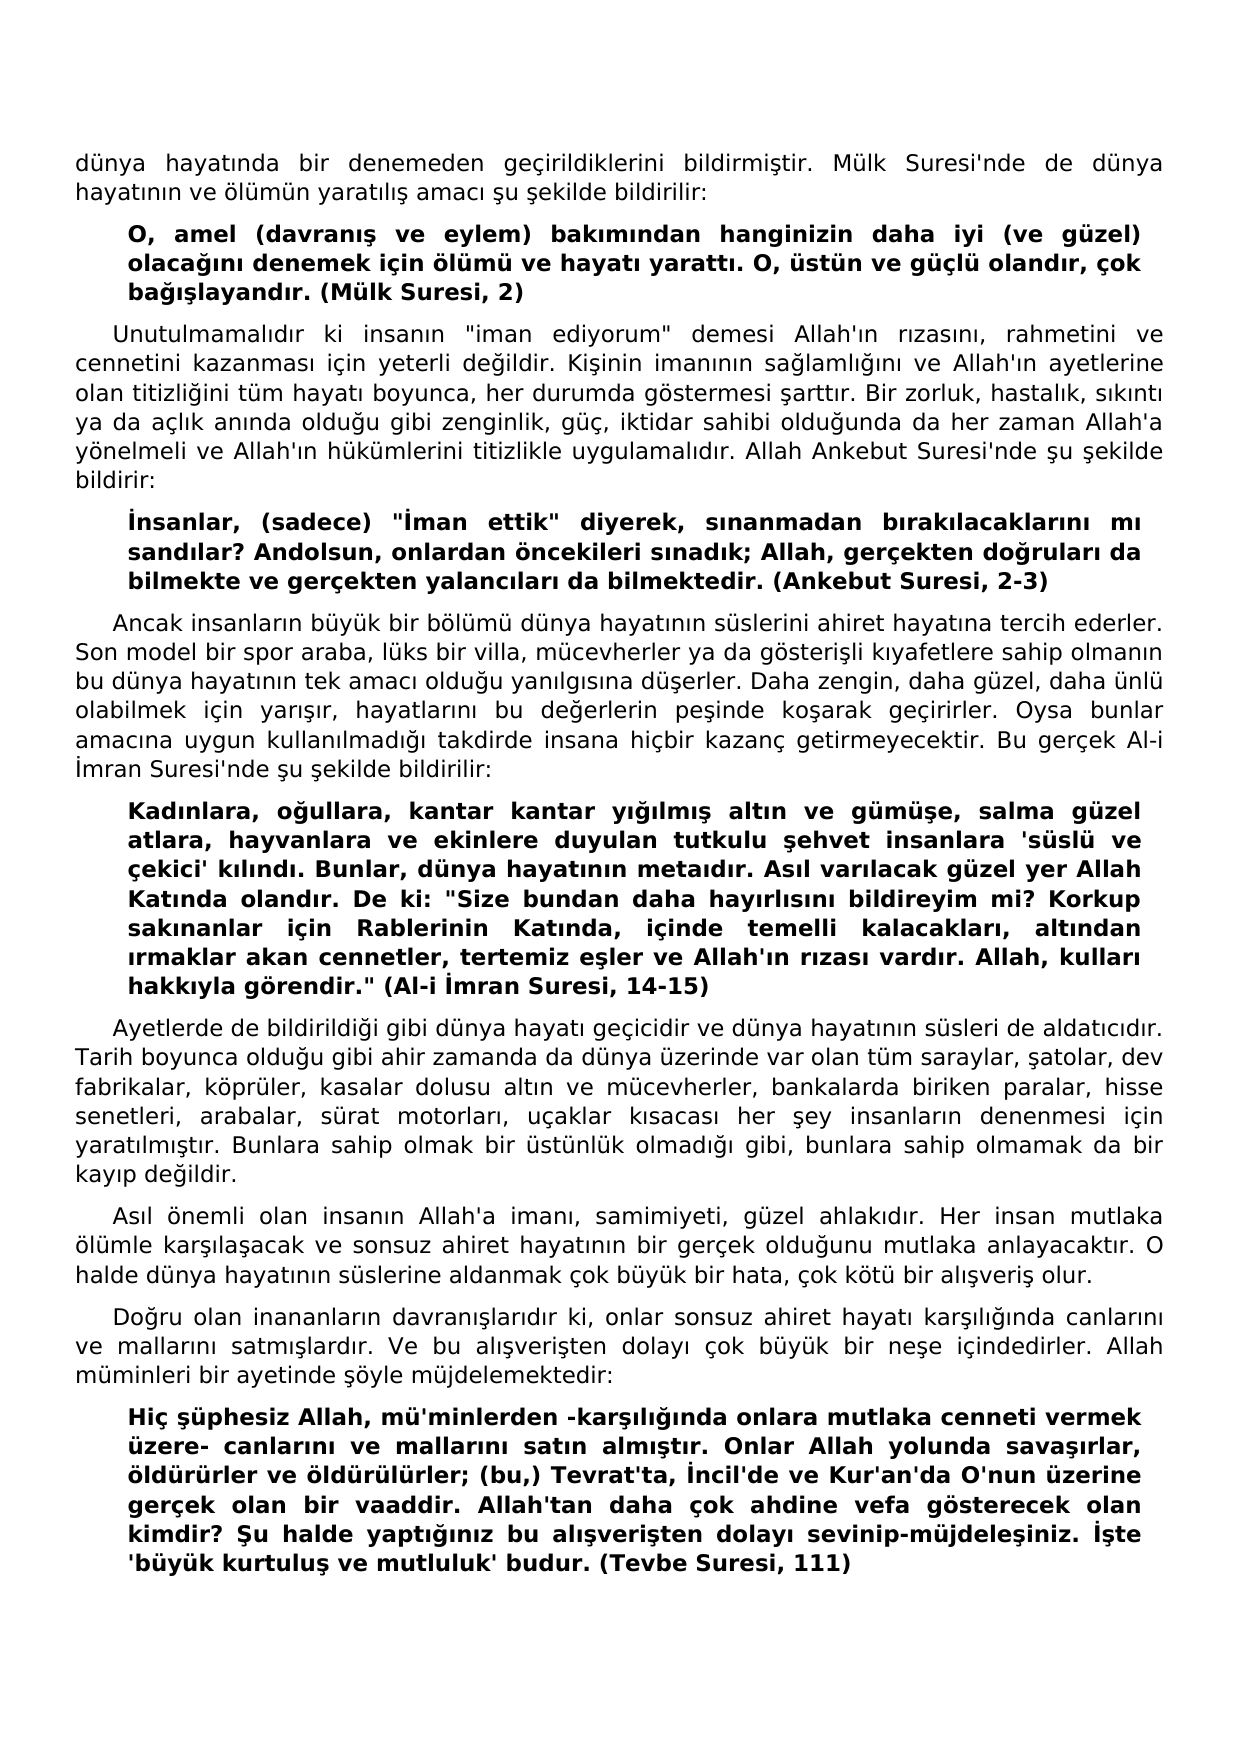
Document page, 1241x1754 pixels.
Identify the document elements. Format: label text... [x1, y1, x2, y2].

text dünya hayatında bir denemeden geçirildiklerini bildirmiştir. Mülk Suresi'nde de dünya hayatının ve ölümün yaratılış amacı şu şekilde bildirilir: [75, 150, 1165, 206]
text O, amel (davranış ve eylem) bakımından hanginizin daha iyi (ve güzel) olacağını denemek için ölümü ve hayatı yarattı. O, üstün ve güçlü olandır, çok bağışlayandır. (Mülk Suresi, 2) [127, 221, 1143, 306]
text Hiç şüphesiz Allah, mü'minlerden -karşılığında onlara mutlaka cenneti vermek üzere- canlarını ve mallarını satın almıştır. Onlar Allah yolunda savaşırlar, öldürürler ve öldürülürler; (bu,) Tevrat'ta, İncil'de ve Kur'an'da O'nun üzerine gerçek olan bir vaaddir. Allah'tan daha çok ahdine vefa gösterecek olan kimdir? Şu halde yaptığınız bu alışverişten dolayı sevinip-müjdeleşiniz. İşte 'büyük kurtuluş ve mutluluk' budur. (Tevbe Suresi, 111) [127, 1404, 1143, 1577]
text Kadınlara, oğullara, kantar kantar yığılmış altın ve gümüşe, salma güzel atlara, hayvanlara ve ekinlere duyulan tutkulu şehvet insanlara 'süslü ve çekici' kılındı. Bunlar, dünya hayatının metaıdır. Asıl varılacak güzel yer Allah Katında olandır. De ki: "Size bundan daha hayırlısını bildireyim mi? Korkup sakınanlar için Rablerinin Katında, içinde temelli kalacakları, altından ırmaklar akan cennetler, tertemiz eşler ve Allah'ın rızası vardır. Allah, kulları hakkıyla görendir." (Al-i İmran Suresi, 14-15) [127, 798, 1143, 1000]
text Asıl önemli olan insanın Allah'a imanı, samimiyeti, güzel ahlakıdır. Her insan mutlaka ölümle karşılaşacak ve sonsuz ahiret hayatının bir gerçek olduğunu mutlaka anlayacaktır. O halde dünya hayatının süslerine aldanmak çok büyük bir hata, çok kötü bir alışveriş olur. [75, 1203, 1165, 1289]
text Ayetlerde de bildirildiği gibi dünya hayatı geçicidir ve dünya hayatının süsleri de aldatıcıdır. Tarih boyunca olduğu gibi ahir zamanda da dünya üzerinde var olan tüm saraylar, şatolar, dev fabrikalar, köprüler, kasalar dolusu altın ve mücevherler, bankalarda biriken paralar, hisse senetleri, arabalar, sürat motorları, uçaklar kısacası her şey insanların denenmesi için yaratılmıştır. Bunlara sahip olmak bir üstünlük olmadığı gibi, bunlara sahip olmamak da bir kayıp değildir. [75, 1015, 1165, 1188]
text Doğru olan inananların davranışlarıdır ki, onlar sonsuz ahiret hayatı karşılığında canlarını ve mallarını satmışlardır. Ve bu alışverişten dolayı çok büyük bir neşe içindedirler. Allah müminleri bir ayetinde şöyle müjdelemektedir: [75, 1304, 1165, 1389]
text İnsanlar, (sadece) "İman ettik" diyerek, sınanmadan bırakılacaklarını mı sandılar? Andolsun, onlardan öncekileri sınadık; Allah, gerçekten doğruları da bilmekte ve gerçekten yalancıları da bilmektedir. (Ankebut Suresi, 2-3) [127, 509, 1143, 595]
text Unutulmamalıdır ki insanın "iman ediyorum" demesi Allah'ın rızasını, rahmetini ve cennetini kazanması için yeterli değildir. Kişinin imanının sağlamlığını ve Allah'ın ayetlerine olan titizliğini tüm hayatı boyunca, her durumda göstermesi şarttır. Bir zorluk, hastalık, sıkıntı ya da açlık anında olduğu gibi zenginlik, güç, iktidar sahibi olduğunda da her zaman Allah'a yönelmeli ve Allah'ın hükümlerini titizlikle uygulamalıdır. Allah Ankebut Suresi'nde şu şekilde bildirir: [75, 321, 1165, 494]
text Ancak insanların büyük bir bölümü dünya hayatının süslerini ahiret hayatına tercih ederler. Son model bir spor araba, lüks bir villa, mücevherler ya da gösterişli kıyafetlere sahip olmanın bu dünya hayatının tek amacı olduğu yanılgısına düşerler. Daha zengin, daha güzel, daha ünlü olabilmek için yarışır, hayatlarını bu değerlerin peşinde koşarak geçirirler. Oysa bunlar amacına uygun kullanılmadığı takdirde insana hiçbir kazanç getirmeyecektir. Bu gerçek Al-i İmran Suresi'nde şu şekilde bildirilir: [75, 610, 1165, 783]
